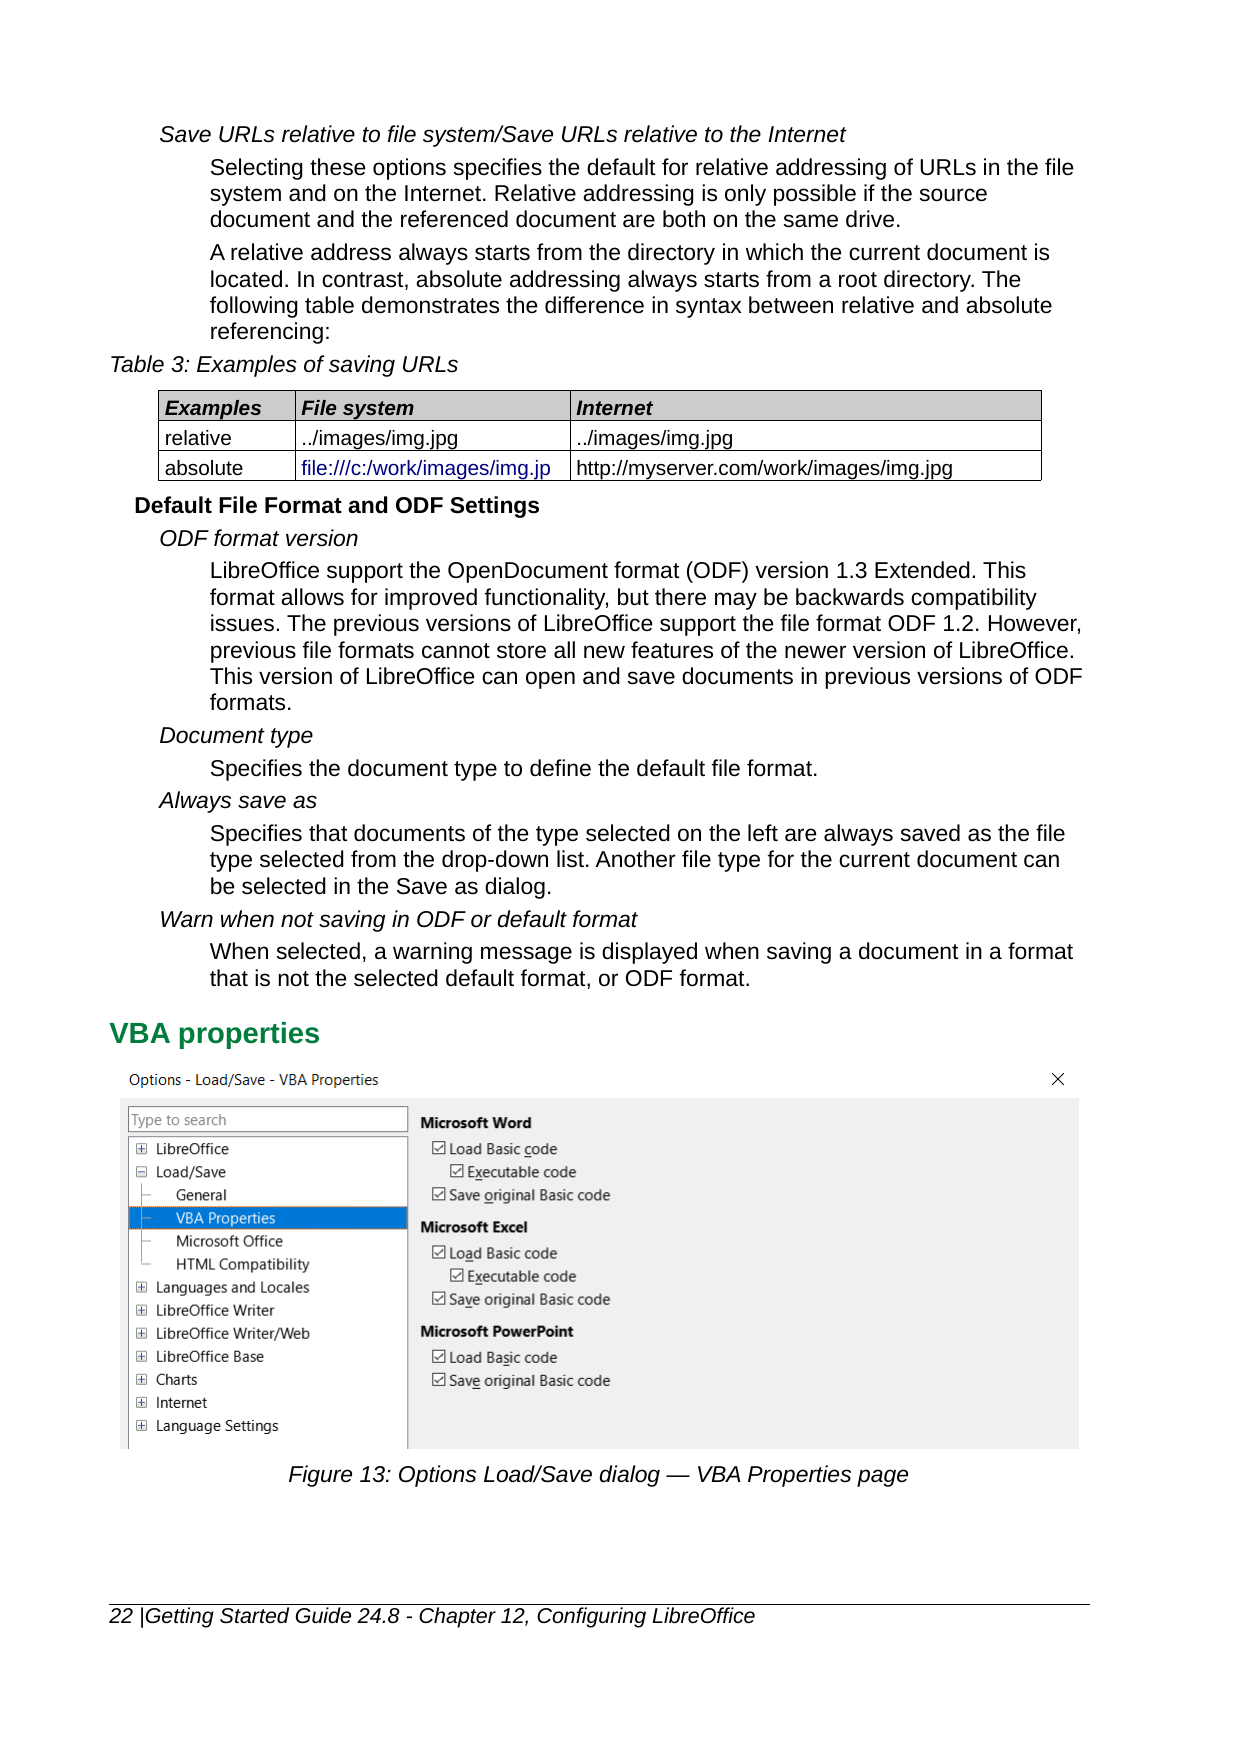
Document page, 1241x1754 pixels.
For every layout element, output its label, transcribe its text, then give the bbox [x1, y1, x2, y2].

table_cell http://myserver.com/work/images/img.jpg [571, 451, 1041, 480]
text Document type [159, 722, 1090, 748]
text A relative address always starts from the directory in which the current document is located. In contrast, absolute addressing always starts from a root directory. The following table demonstrates the difference in syntax between relative and absolute referencing: [209, 239, 1090, 344]
text Specifies that documents of the type selected on the left are always saved as the file type selected from the drop-down list. Another file type for the current document can be selected in the Save as dialog. [209, 820, 1090, 899]
text Figure 13: Options Load/Save dialog — VBA Properties page [120, 1461, 1079, 1487]
subtitle VBA properties [109, 1016, 1090, 1049]
text Specifies the document type to define the default file format. [209, 755, 1090, 781]
picture [120, 1061, 1079, 1449]
text Selecting these options specifies the default for relative addressing of URLs in the file system and on the Internet. Relative addressing is only possible if the source document and the referenced document are both on the same drive. [209, 154, 1090, 233]
table_cell relative [159, 421, 295, 450]
table_cell absolute [159, 451, 295, 480]
table_header Internet [571, 391, 1041, 420]
text Save URLs relative to file system/Save URLs relative to the Internet [159, 121, 1090, 147]
text Default File Format and ODF Settings [134, 492, 1090, 519]
table_cell ../images/img.jpg [571, 421, 1041, 450]
text Table 3: Examples of saving URLs [109, 351, 1090, 377]
text Always save as [159, 787, 1090, 814]
text Warn when not saving in ODF or default format [159, 906, 1090, 932]
table_header Examples [159, 391, 295, 420]
table_cell ../images/img.jpg [296, 421, 570, 450]
text LibreOffice support the OpenDocument format (ODF) version 1.3 Extended. This format allows for improved functionality, but there may be backwards compatibility issues. The previous versions of LibreOffice support the file format ODF 1.2. However, previous file formats cannot store all new features of the newer version of LibreOffice. This version of LibreOffice can open and save documents in previous versions of ODF formats. [209, 557, 1090, 716]
text When selected, a warning message is displayed when saving a document in a format that is not the selected default format, or ODF format. [209, 938, 1090, 991]
table_header File system [296, 391, 570, 420]
table_cell file:///c:/work/images/img.jp [296, 451, 570, 480]
text ODF format version [159, 525, 1090, 551]
